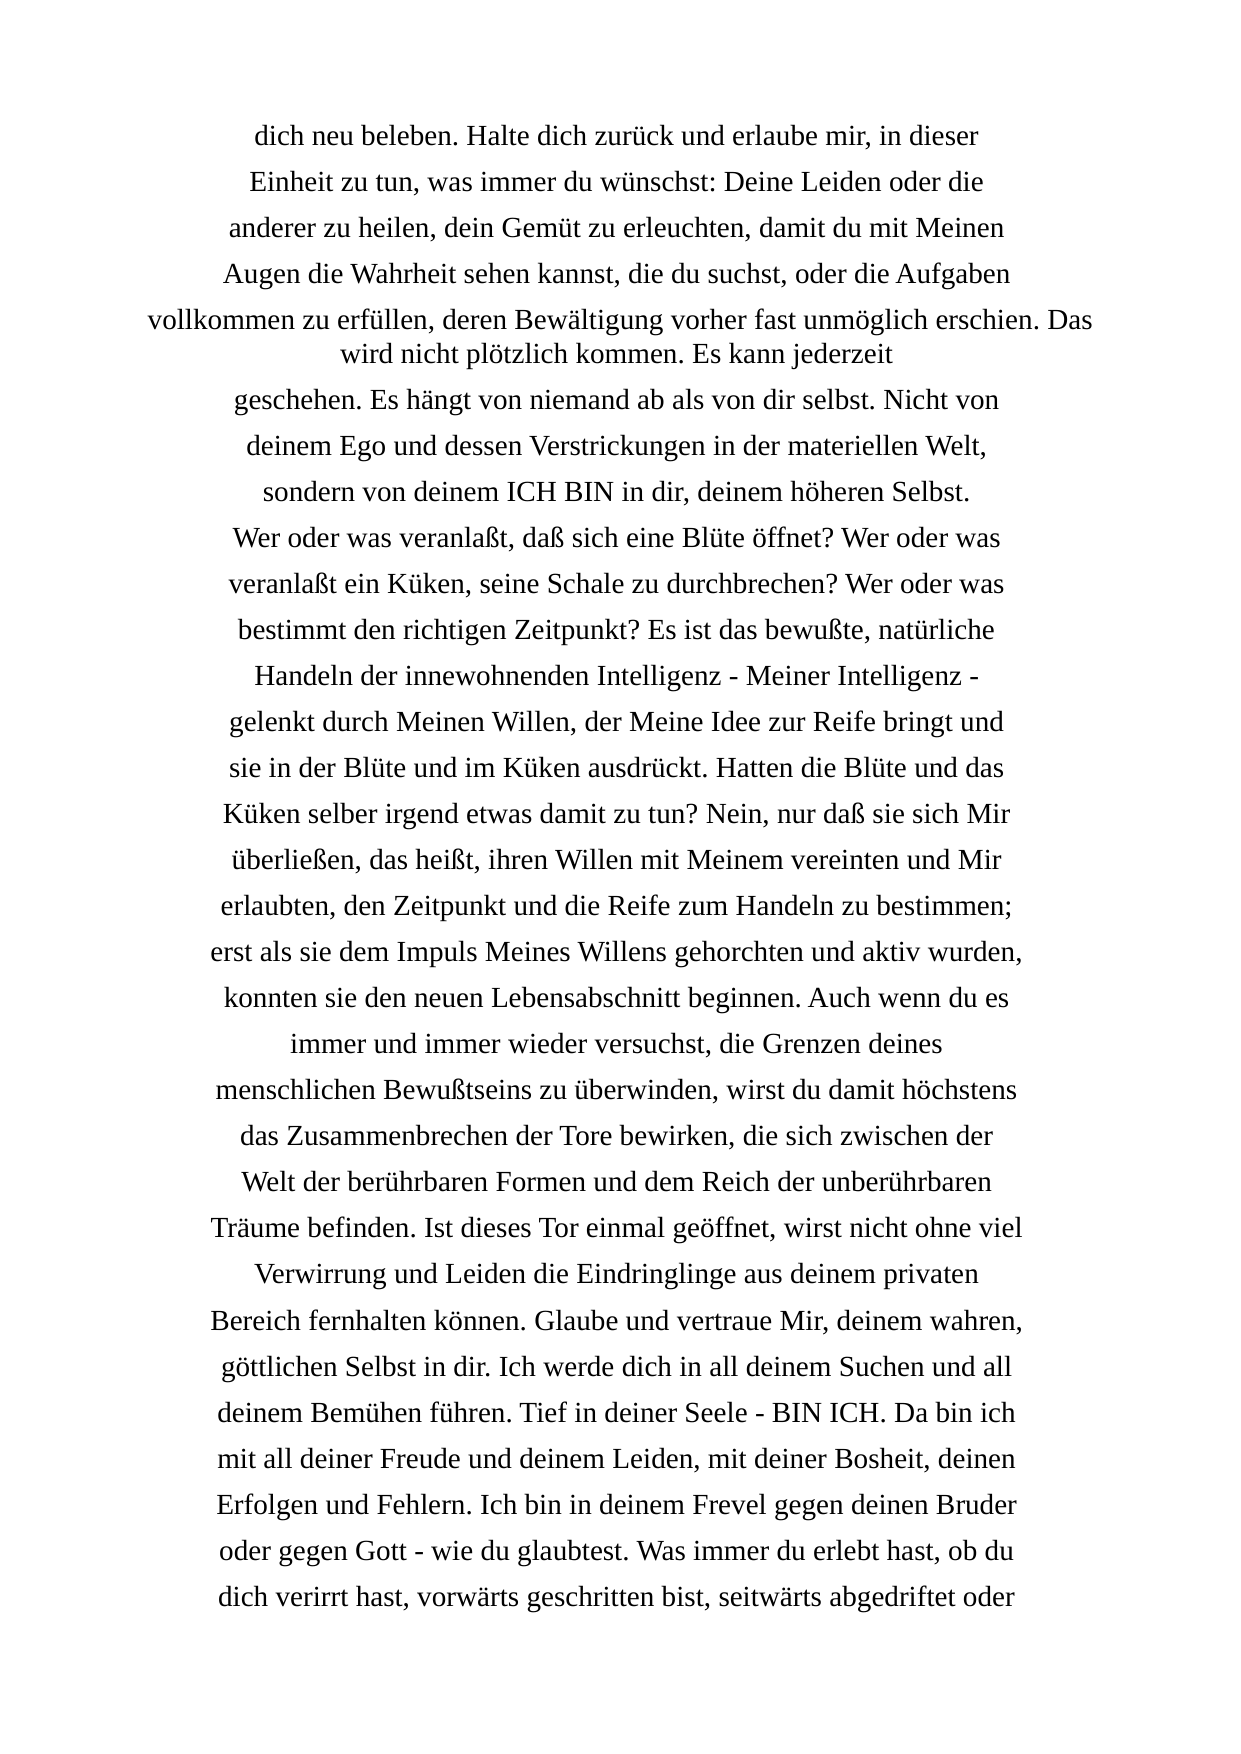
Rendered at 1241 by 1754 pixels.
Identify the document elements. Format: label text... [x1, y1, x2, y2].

text Einheit zu tun, was immer du wünschst: Deine Leiden oder die [118, 164, 1122, 198]
text vollkommen zu erfüllen, deren Bewältigung vorher fast unmöglich erschien. Das wird nicht plötzlich kommen. Es kann jederzeit [118, 302, 1122, 369]
text Augen die Wahrheit sehen kannst, die du suchst, oder die Aufgaben [118, 256, 1122, 290]
text Handeln der innewohnenden Intelligenz - Meiner Intelligenz - [118, 658, 1122, 692]
text deinem Bemühen führen. Tief in deiner Seele - BIN ICH. Da bin ich [118, 1395, 1122, 1428]
text gelenkt durch Meinen Willen, der Meine Idee zur Reife bringt und [118, 704, 1122, 738]
text Küken selber irgend etwas damit zu tun? Nein, nur daß sie sich Mir [118, 796, 1122, 830]
text Erfolgen und Fehlern. Ich bin in deinem Frevel gegen deinen Bruder [118, 1487, 1122, 1520]
text Wer oder was veranlaßt, daß sich eine Blüte öffnet? Wer oder was [118, 520, 1122, 553]
text Verwirrung und Leiden die Eindringlinge aus deinem privaten [118, 1257, 1122, 1290]
text göttlichen Selbst in dir. Ich werde dich in all deinem Suchen und all [118, 1349, 1122, 1382]
text bestimmt den richtigen Zeitpunkt? Es ist das bewußte, natürliche [118, 612, 1122, 646]
text oder gegen Gott - wie du glaubtest. Was immer du erlebt hast, ob du [118, 1533, 1122, 1566]
text Bereich fernhalten können. Glaube und vertraue Mir, deinem wahren, [118, 1303, 1122, 1336]
text sondern von deinem ICH BIN in dir, deinem höheren Selbst. [118, 474, 1122, 507]
text anderer zu heilen, dein Gemüt zu erleuchten, damit du mit Meinen [118, 210, 1122, 244]
text erlaubten, den Zeitpunkt und die Reife zum Handeln zu bestimmen; [118, 888, 1122, 922]
text Welt der berührbaren Formen und dem Reich der unberührbaren [118, 1164, 1122, 1198]
text das Zusammenbrechen der Tore bewirken, die sich zwischen der [118, 1118, 1122, 1152]
text geschehen. Es hängt von niemand ab als von dir selbst. Nicht von [118, 382, 1122, 415]
text dich neu beleben. Halte dich zurück und erlaube mir, in dieser [118, 118, 1122, 152]
text dich verirrt hast, vorwärts geschritten bist, seitwärts abgedriftet oder [118, 1579, 1122, 1612]
text veranlaßt ein Küken, seine Schale zu durchbrechen? Wer oder was [118, 566, 1122, 599]
text immer und immer wieder versuchst, die Grenzen deines [118, 1026, 1122, 1060]
text konnten sie den neuen Lebensabschnitt beginnen. Auch wenn du es [118, 980, 1122, 1014]
text deinem Ego und dessen Verstrickungen in der materiellen Welt, [118, 428, 1122, 461]
text menschlichen Bewußtseins zu überwinden, wirst du damit höchstens [118, 1072, 1122, 1106]
text erst als sie dem Impuls Meines Willens gehorchten und aktiv wurden, [118, 934, 1122, 968]
text mit all deiner Freude und deinem Leiden, mit deiner Bosheit, deinen [118, 1441, 1122, 1474]
text sie in der Blüte und im Küken ausdrückt. Hatten die Blüte und das [118, 750, 1122, 784]
text Träume befinden. Ist dieses Tor einmal geöffnet, wirst nicht ohne viel [118, 1211, 1122, 1244]
text überließen, das heißt, ihren Willen mit Meinem vereinten und Mir [118, 842, 1122, 876]
